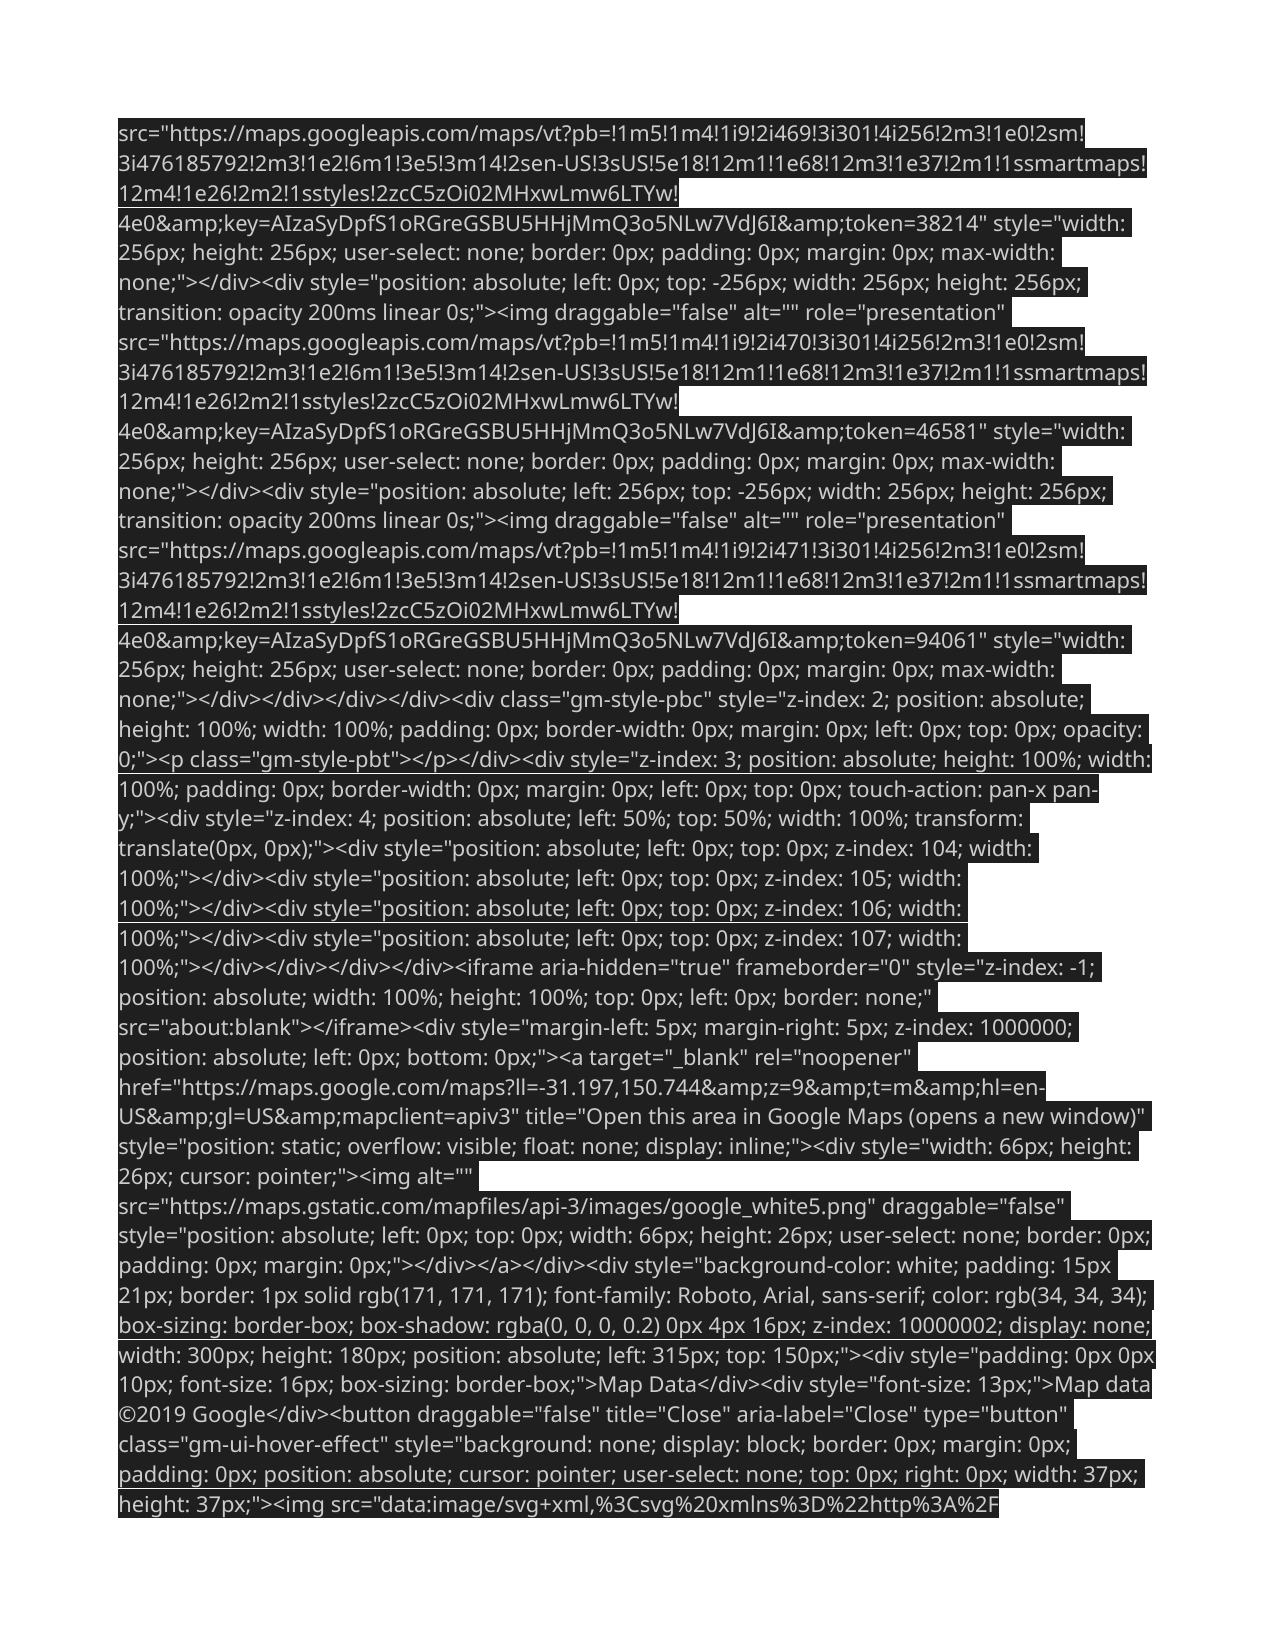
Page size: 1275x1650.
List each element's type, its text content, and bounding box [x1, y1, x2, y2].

text src="https://maps.googleapis.com/maps/vt?pb=!1m5!1m4!1i9!2i469!3i301!4i256!2m3!1e0!2sm!3i476185792!2m3!1e2!6m1!3e5!3m14!2sen-US!3sUS!5e18!12m1!1e68!12m3!1e37!2m1!1ssmartmaps!12m4!1e26!2m2!1sstyles!2zcC5zOi02MHxwLmw6LTYw!4e0&amp;key=AIzaSyDpfS1oRGreGSBU5HHjMmQ3o5NLw7VdJ6I&amp;token=38214" style="width: 256px; height: 256px; user-select: none; border: 0px; padding: 0px; margin: 0px; max-width: none;"></div><div style="position: absolute; left: 0px; top: -256px; width: 256px; height: 256px; transition: opacity 200ms linear 0s;"><img draggable="false" alt="" role="presentation" src="https://maps.googleapis.com/maps/vt?pb=!1m5!1m4!1i9!2i470!3i301!4i256!2m3!1e0!2sm!3i476185792!2m3!1e2!6m1!3e5!3m14!2sen-US!3sUS!5e18!12m1!1e68!12m3!1e37!2m1!1ssmartmaps!12m4!1e26!2m2!1sstyles!2zcC5zOi02MHxwLmw6LTYw!4e0&amp;key=AIzaSyDpfS1oRGreGSBU5HHjMmQ3o5NLw7VdJ6I&amp;token=46581" style="width: 256px; height: 256px; user-select: none; border: 0px; padding: 0px; margin: 0px; max-width: none;"></div><div style="position: absolute; left: 256px; top: -256px; width: 256px; height: 256px; transition: opacity 200ms linear 0s;"><img draggable="false" alt="" role="presentation" src="https://maps.googleapis.com/maps/vt?pb=!1m5!1m4!1i9!2i471!3i301!4i256!2m3!1e0!2sm!3i476185792!2m3!1e2!6m1!3e5!3m14!2sen-US!3sUS!5e18!12m1!1e68!12m3!1e37!2m1!1ssmartmaps!12m4!1e26!2m2!1sstyles!2zcC5zOi02MHxwLmw6LTYw!4e0&amp;key=AIzaSyDpfS1oRGreGSBU5HHjMmQ3o5NLw7VdJ6I&amp;token=94061" style="width: 256px; height: 256px; user-select: none; border: 0px; padding: 0px; margin: 0px; max-width: none;"></div></div></div></div><div class="gm-style-pbc" style="z-index: 2; position: absolute; height: 100%; width: 100%; padding: 0px; border-width: 0px; margin: 0px; left: 0px; top: 0px; opacity: 0;"><p class="gm-style-pbt"></p></div><div style="z-index: 3; position: absolute; height: 100%; width: 100%; padding: 0px; border-width: 0px; margin: 0px; left: 0px; top: 0px; touch-action: pan-x pan-y;"><div style="z-index: 4; position: absolute; left: 50%; top: 50%; width: 100%; transform: translate(0px, 0px);"><div style="position: absolute; left: 0px; top: 0px; z-index: 104; width: 100%;"></div><div style="position: absolute; left: 0px; top: 0px; z-index: 105; width: 100%;"></div><div style="position: absolute; left: 0px; top: 0px; z-index: 106; width: 100%;"></div><div style="position: absolute; left: 0px; top: 0px; z-index: 107; width: 100%;"></div></div></div></div><iframe aria-hidden="true" frameborder="0" style="z-index: -1; position: absolute; width: 100%; height: 100%; top: 0px; left: 0px; border: none;" src="about:blank"></iframe><div style="margin-left: 5px; margin-right: 5px; z-index: 1000000; position: absolute; left: 0px; bottom: 0px;"><a target="_blank" rel="noopener" href="https://maps.google.com/maps?ll=-31.197,150.744&amp;z=9&amp;t=m&amp;hl=en-US&amp;gl=US&amp;mapclient=apiv3" title="Open this area in Google Maps (opens a new window)" style="position: static; overflow: visible; float: none; display: inline;"><div style="width: 66px; height: 26px; cursor: pointer;"><img alt="" src="https://maps.gstatic.com/mapfiles/api-3/images/google_white5.png" draggable="false" style="position: absolute; left: 0px; top: 0px; width: 66px; height: 26px; user-select: none; border: 0px; padding: 0px; margin: 0px;"></div></a></div><div style="background-color: white; padding: 15px 21px; border: 1px solid rgb(171, 171, 171); font-family: Roboto, Arial, sans-serif; color: rgb(34, 34, 34); box-sizing: border-box; box-shadow: rgba(0, 0, 0, 0.2) 0px 4px 16px; z-index: 10000002; display: none; width: 300px; height: 180px; position: absolute; left: 315px; top: 150px;"><div style="padding: 0px 0px 10px; font-size: 16px; box-sizing: border-box;">Map Data</div><div style="font-size: 13px;">Map data ©2019 Google</div><button draggable="false" title="Close" aria-label="Close" type="button" class="gm-ui-hover-effect" style="background: none; display: block; border: 0px; margin: 0px; padding: 0px; position: absolute; cursor: pointer; user-select: none; top: 0px; right: 0px; width: 37px; height: 37px;"><img src="data:image/svg+xml,%3Csvg%20xmlns%3D%22http%3A%2F [118, 118, 1157, 1518]
